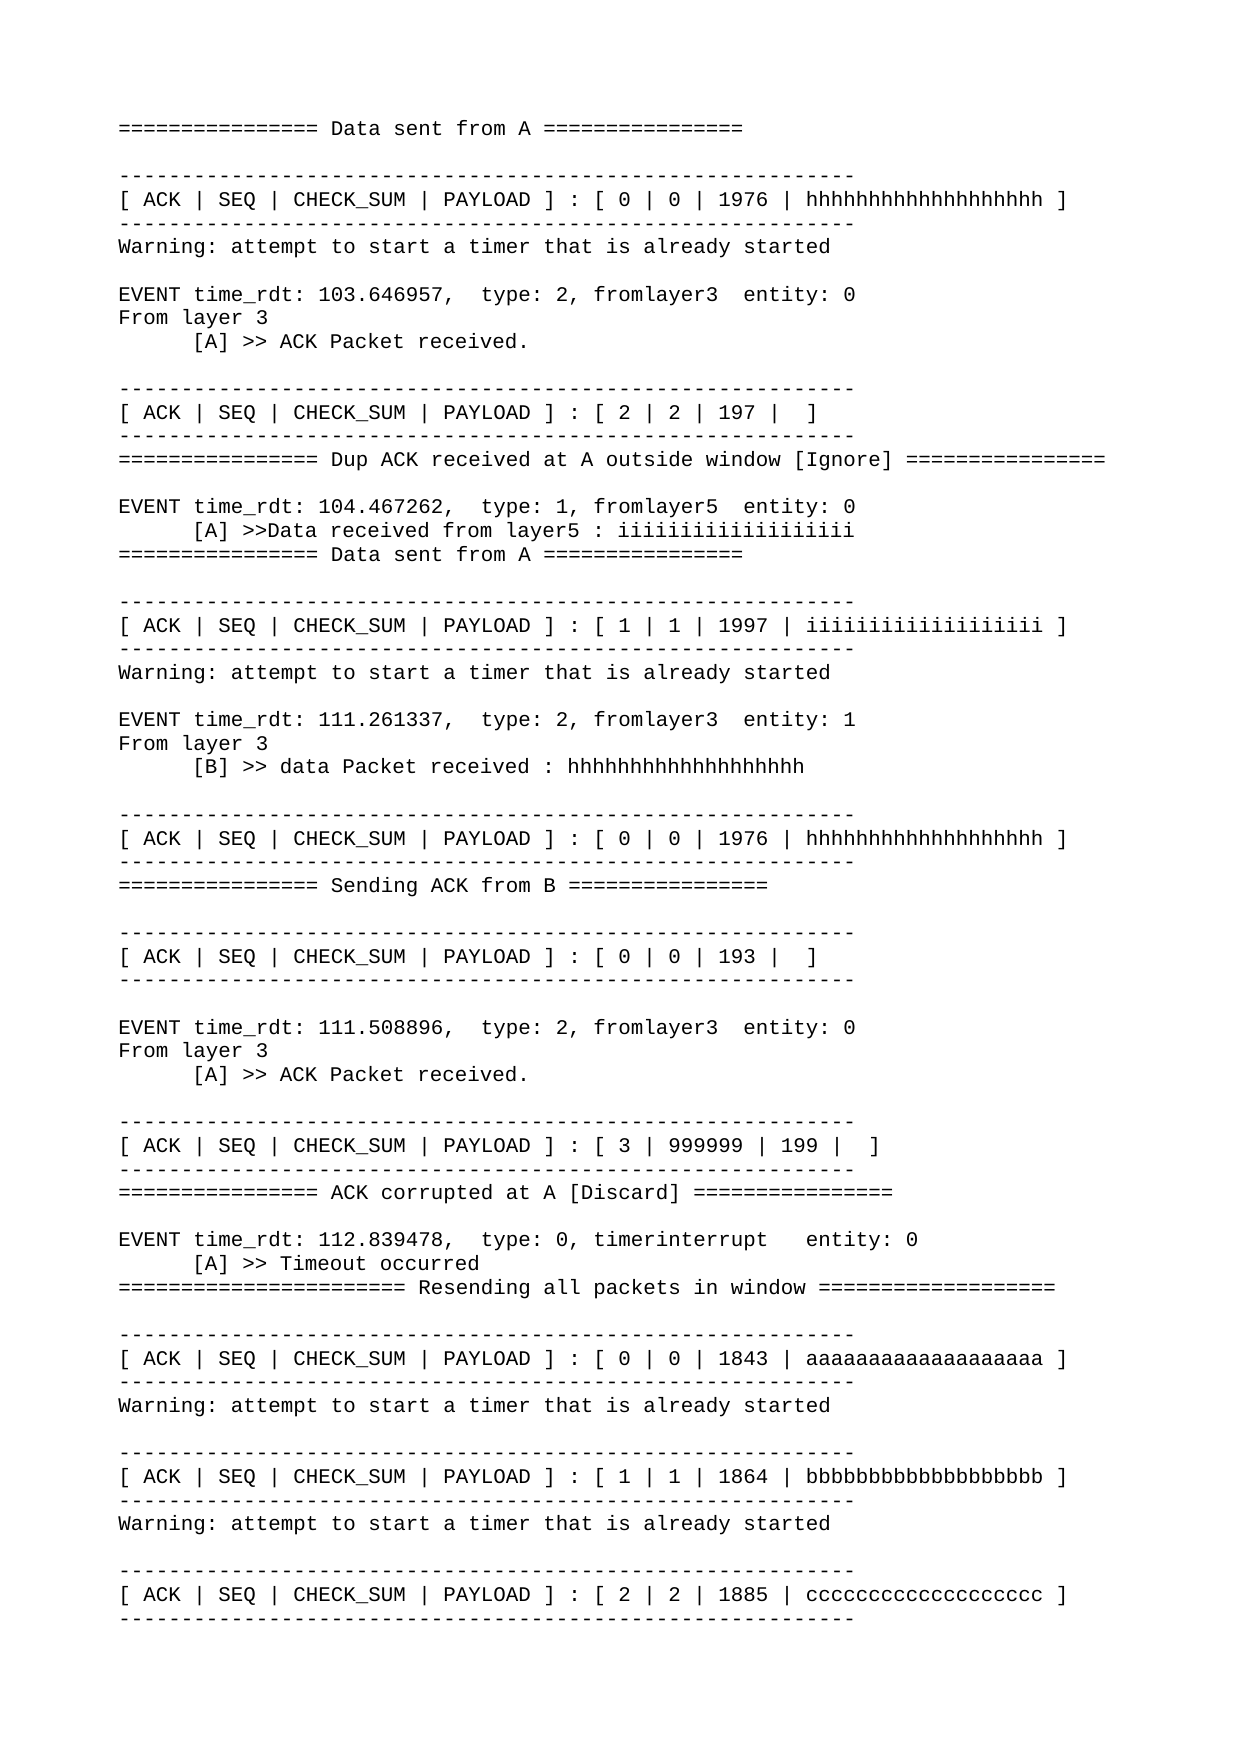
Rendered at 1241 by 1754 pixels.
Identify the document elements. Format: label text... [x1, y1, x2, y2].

text Warning: attempt to start a timer that is already started [118, 1513, 1122, 1537]
text From layer 3 [118, 307, 1122, 331]
text ----------------------------------------------------------- [118, 378, 1122, 402]
text [ ACK | SEQ | CHECK_SUM | PAYLOAD ] : [ 3 | 999999 | 199 | ] [118, 1135, 1122, 1158]
text [ ACK | SEQ | CHECK_SUM | PAYLOAD ] : [ 2 | 2 | 1885 | ccccccccccccccccccc ] [118, 1584, 1122, 1608]
text ----------------------------------------------------------- [118, 1489, 1122, 1513]
text ----------------------------------------------------------- [118, 922, 1122, 946]
text [ ACK | SEQ | CHECK_SUM | PAYLOAD ] : [ 0 | 0 | 1976 | hhhhhhhhhhhhhhhhhhh ] [118, 189, 1122, 213]
text ================ ACK corrupted at A [Discard] ================ [118, 1182, 1122, 1206]
text [ ACK | SEQ | CHECK_SUM | PAYLOAD ] : [ 0 | 0 | 193 | ] [118, 946, 1122, 969]
text ================ Dup ACK received at A outside window [Ignore] ================ [118, 449, 1122, 473]
text EVENT time_rdt: 112.839478, type: 0, timerinterrupt entity: 0 [118, 1229, 1122, 1253]
text [ ACK | SEQ | CHECK_SUM | PAYLOAD ] : [ 1 | 1 | 1864 | bbbbbbbbbbbbbbbbbbb ] [118, 1466, 1122, 1489]
text [A] >> ACK Packet received. [118, 1064, 1122, 1088]
text ----------------------------------------------------------- [118, 1608, 1122, 1631]
text Warning: attempt to start a timer that is already started [118, 1395, 1122, 1419]
text EVENT time_rdt: 103.646957, type: 2, fromlayer3 entity: 0 [118, 284, 1122, 307]
text ----------------------------------------------------------- [118, 1111, 1122, 1135]
text EVENT time_rdt: 104.467262, type: 1, fromlayer5 entity: 0 [118, 496, 1122, 520]
text ================ Data sent from A ================ [118, 544, 1122, 567]
text [ ACK | SEQ | CHECK_SUM | PAYLOAD ] : [ 1 | 1 | 1997 | iiiiiiiiiiiiiiiiiii ] [118, 615, 1122, 638]
text [A] >> Timeout occurred [118, 1253, 1122, 1277]
text Warning: attempt to start a timer that is already started [118, 236, 1122, 260]
text ----------------------------------------------------------- [118, 804, 1122, 827]
text ================ Data sent from A ================ [118, 118, 1122, 142]
text ----------------------------------------------------------- [118, 213, 1122, 236]
text [B] >> data Packet received : hhhhhhhhhhhhhhhhhhh [118, 757, 1122, 780]
text [ ACK | SEQ | CHECK_SUM | PAYLOAD ] : [ 2 | 2 | 197 | ] [118, 402, 1122, 426]
text ----------------------------------------------------------- [118, 1158, 1122, 1182]
text From layer 3 [118, 733, 1122, 757]
text [ ACK | SEQ | CHECK_SUM | PAYLOAD ] : [ 0 | 0 | 1843 | aaaaaaaaaaaaaaaaaaa ] [118, 1348, 1122, 1371]
text ----------------------------------------------------------- [118, 1442, 1122, 1466]
text ----------------------------------------------------------- [118, 591, 1122, 615]
text ----------------------------------------------------------- [118, 426, 1122, 449]
text ======================= Resending all packets in window =================== [118, 1277, 1122, 1300]
text [ ACK | SEQ | CHECK_SUM | PAYLOAD ] : [ 0 | 0 | 1976 | hhhhhhhhhhhhhhhhhhh ] [118, 827, 1122, 851]
text ----------------------------------------------------------- [118, 165, 1122, 189]
text ----------------------------------------------------------- [118, 1324, 1122, 1348]
text ----------------------------------------------------------- [118, 638, 1122, 662]
text ----------------------------------------------------------- [118, 969, 1122, 993]
text From layer 3 [118, 1040, 1122, 1064]
text [A] >> ACK Packet received. [118, 331, 1122, 354]
text Warning: attempt to start a timer that is already started [118, 662, 1122, 686]
text EVENT time_rdt: 111.508896, type: 2, fromlayer3 entity: 0 [118, 1017, 1122, 1040]
text ----------------------------------------------------------- [118, 1561, 1122, 1584]
text ================ Sending ACK from B ================ [118, 875, 1122, 898]
text ----------------------------------------------------------- [118, 1371, 1122, 1395]
text EVENT time_rdt: 111.261337, type: 2, fromlayer3 entity: 1 [118, 709, 1122, 733]
text ----------------------------------------------------------- [118, 851, 1122, 875]
text [A] >>Data received from layer5 : iiiiiiiiiiiiiiiiiii [118, 520, 1122, 544]
